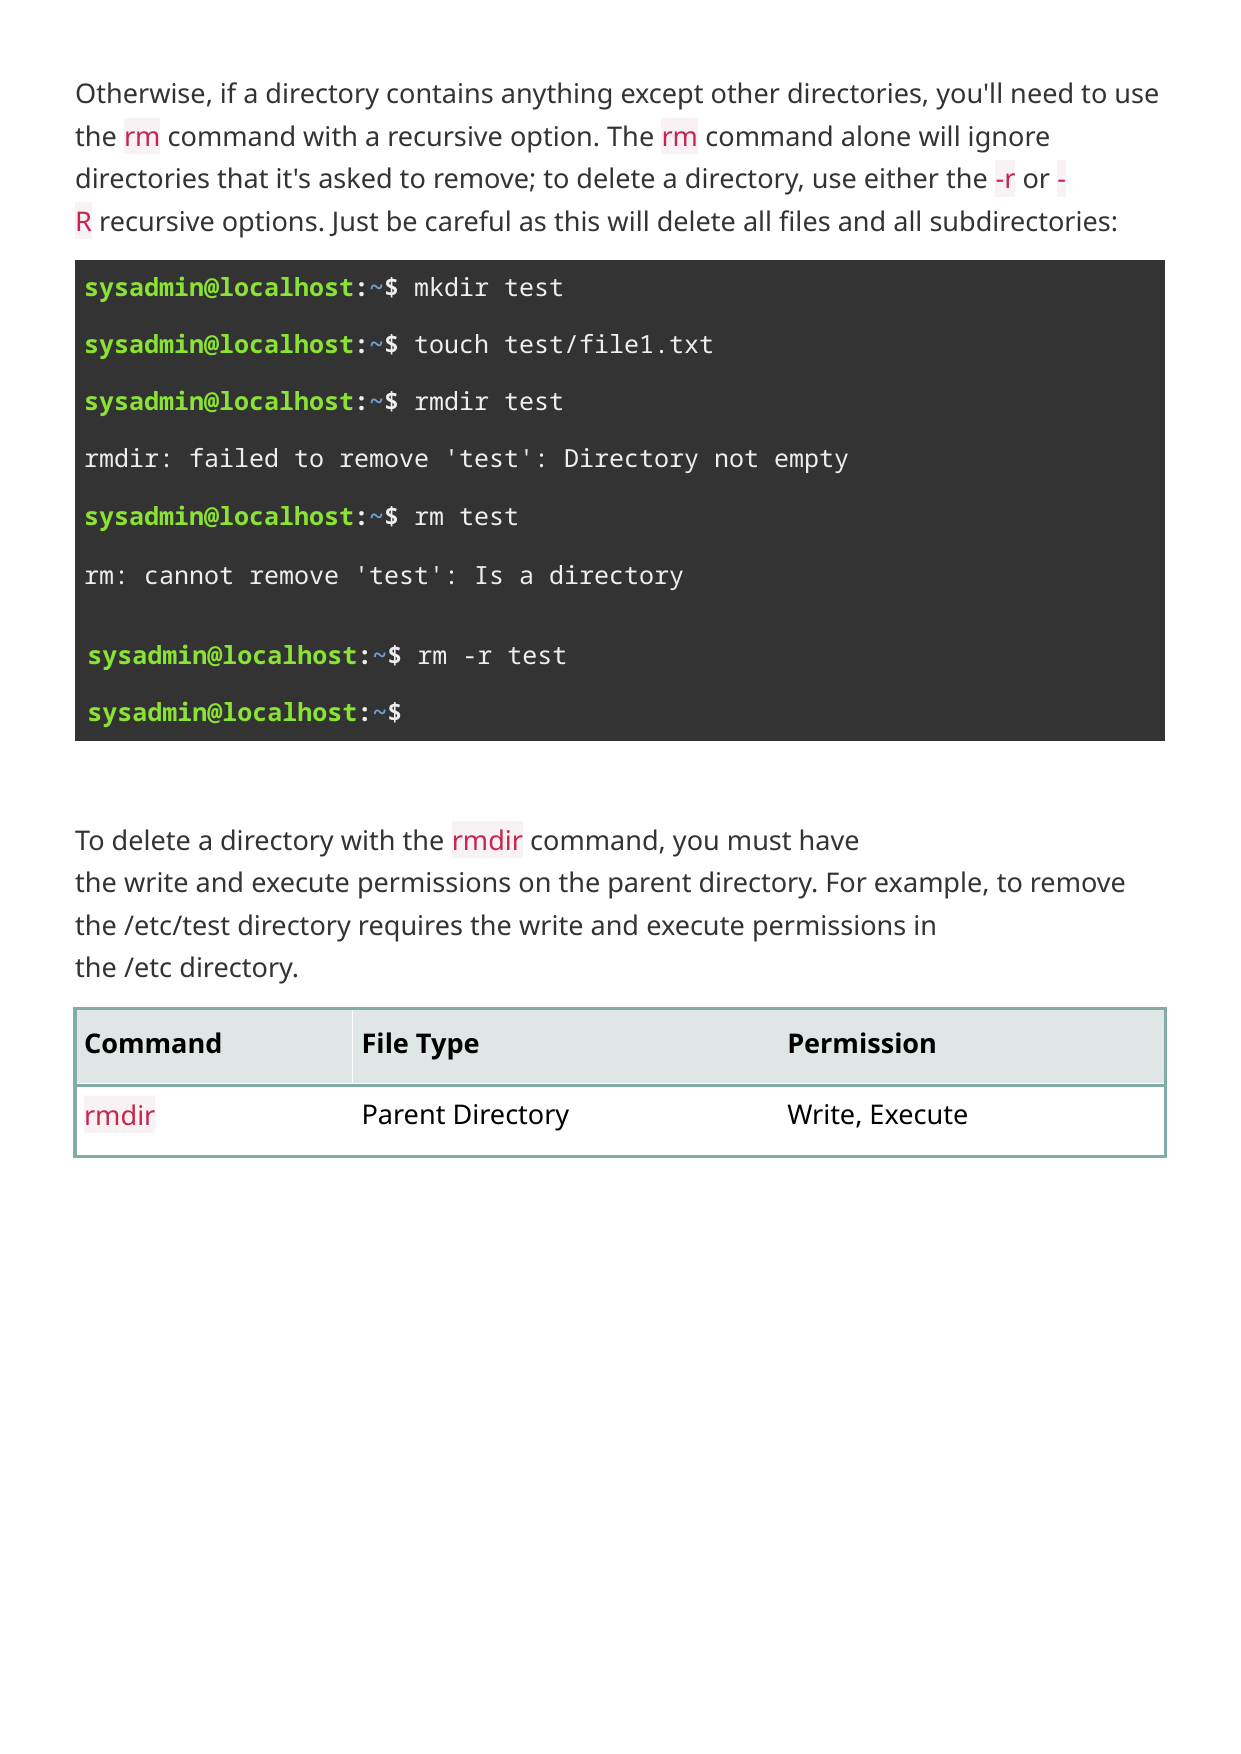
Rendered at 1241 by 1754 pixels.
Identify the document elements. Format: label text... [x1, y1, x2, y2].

text rm: cannot remove 'test': Is a directory [75, 547, 1165, 601]
text sysadmin@localhost:~$ [75, 683, 1165, 741]
table_header Command [77, 1010, 352, 1083]
text sysadmin@localhost:~$ mkdir test [75, 260, 1165, 303]
text sysadmin@localhost:~$ rm test [75, 489, 1165, 532]
text sysadmin@localhost:~$ rmdir test [75, 375, 1165, 418]
text rmdir: failed to remove 'test': Directory not empty [75, 432, 1165, 475]
table_header Permission [778, 1010, 1164, 1083]
text ‌⁠​​⁠​ [75, 764, 1165, 801]
table_cell Write, Execute [778, 1087, 1164, 1154]
table_cell Parent Directory [353, 1087, 778, 1154]
text To delete a directory with the rmdir command, you must have the write and execute permissions on the parent directory. For example, to remove the /etc/test directory requires the write and execute permissions in the /etc directory. [75, 821, 1165, 985]
text Otherwise, if a directory contains anything except other directories, you'll need to use the rm command with a recursive option. The rm command alone will ignore directories that it's asked to remove; to delete a directory, use either the -r or -R recursive options. Just be careful as this will delete all files and all subdirectories: [75, 75, 1165, 239]
text sysadmin@localhost:~$ touch test/file1.txt [75, 317, 1165, 361]
table_header File Type [353, 1010, 778, 1083]
text sysadmin@localhost:~$ rm -r test [75, 626, 1165, 672]
table_cell rmdir [77, 1087, 352, 1154]
